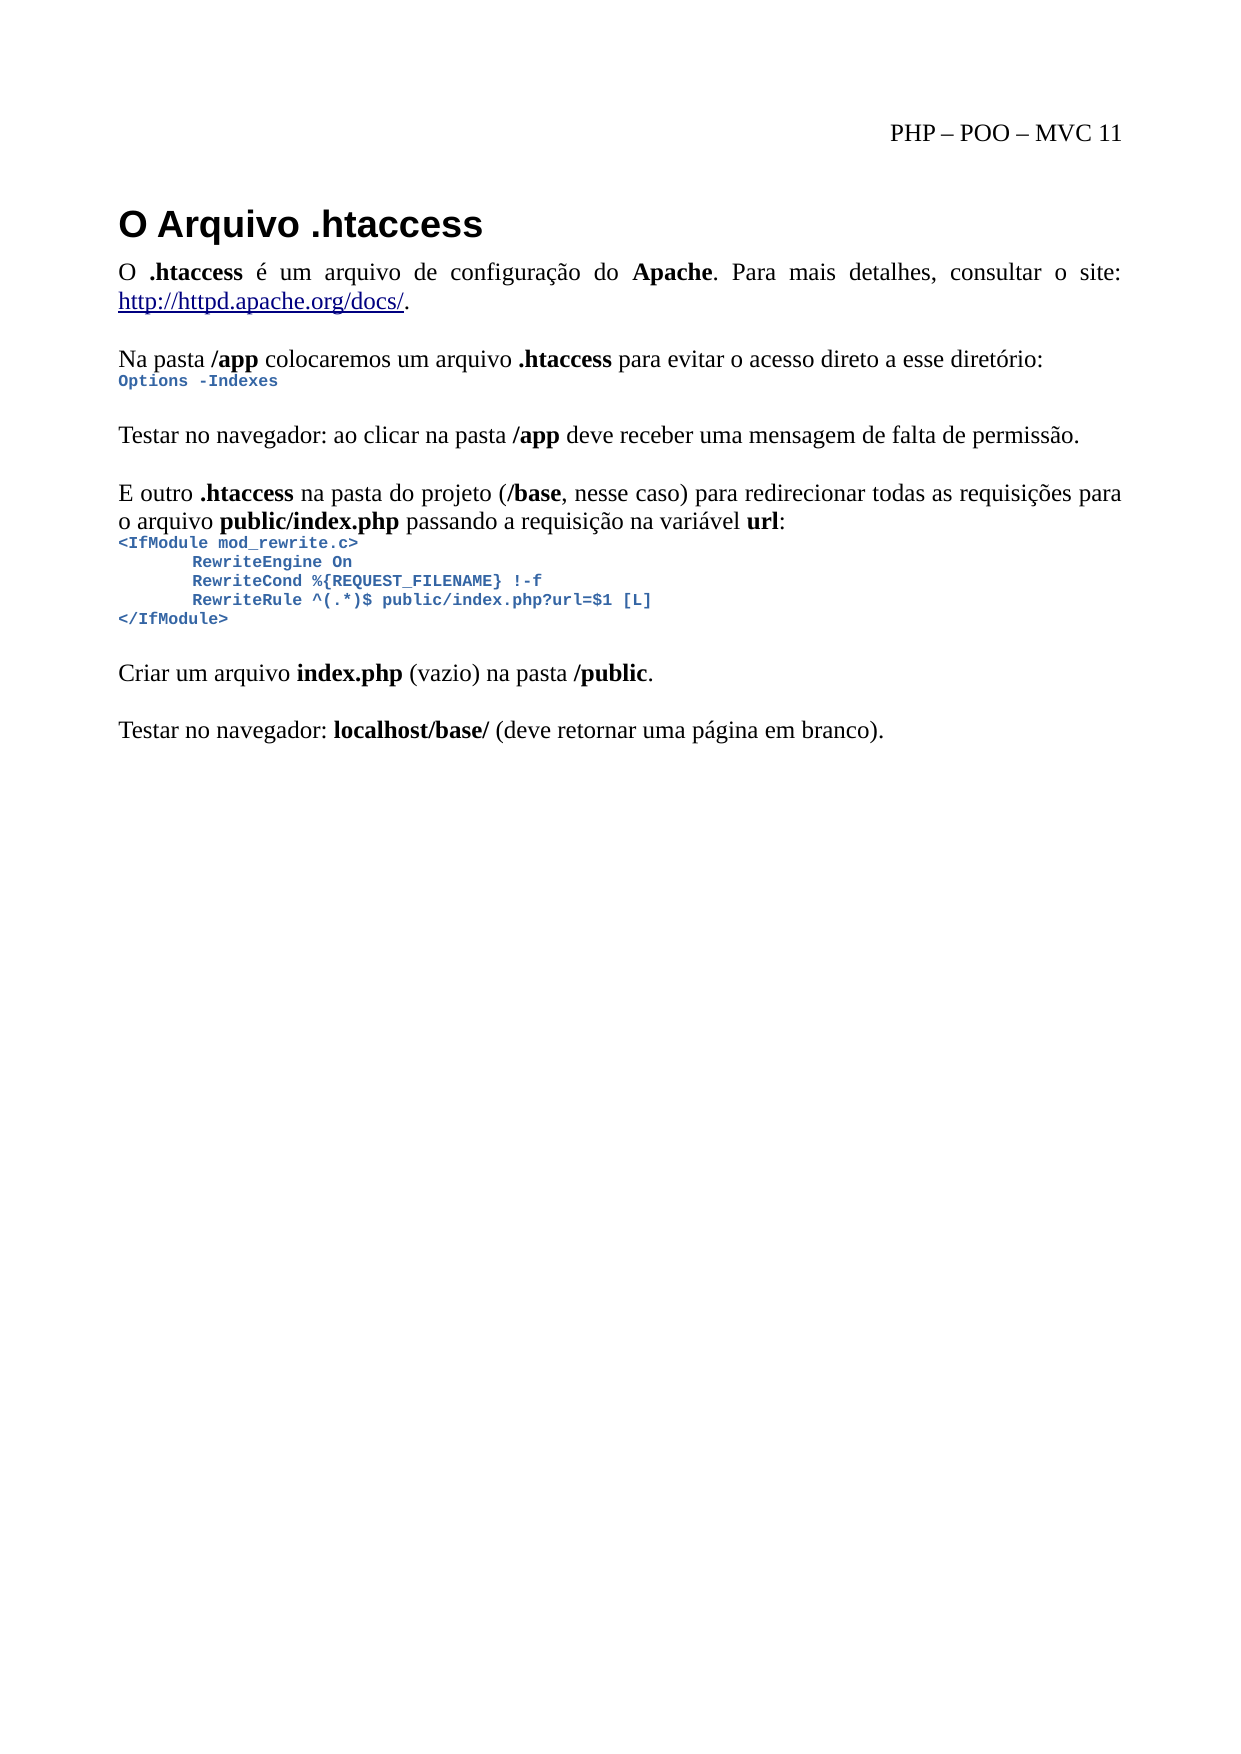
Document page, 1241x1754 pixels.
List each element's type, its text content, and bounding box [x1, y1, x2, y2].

text Options -Indexes [118, 372, 1122, 391]
text Na pasta /app colocaremos um arquivo .htaccess para evitar o acesso direto a esse diretório: [118, 344, 1122, 372]
text Testar no navegador: localhost/base/ (deve retornar uma página em branco). [118, 716, 1122, 744]
text Testar no navegador: ao clicar na pasta /app deve receber uma mensagem de falta de permissão. [118, 420, 1122, 449]
text RewriteCond %{REQUEST_FILENAME} !-f [192, 573, 1122, 592]
text E outro .htaccess na pasta do projeto (/base, nesse caso) para redirecionar todas as requisições para o arquivo public/index.php passando a requisição na variável url: [118, 478, 1122, 535]
subtitle O Arquivo .htaccess [118, 201, 1122, 245]
text RewriteEngine On [192, 554, 1122, 573]
text RewriteRule ^(.*)$ public/index.php?url=$1 [L] [192, 592, 1122, 611]
text O .htaccess é um arquivo de configuração do Apache. Para mais detalhes, consultar o site: http://httpd.apache.org/docs/. [118, 257, 1122, 315]
text </IfModule> [118, 611, 1122, 629]
text Criar um arquivo index.php (vazio) na pasta /public. [118, 658, 1122, 687]
text <IfModule mod_rewrite.c> [118, 535, 1122, 554]
